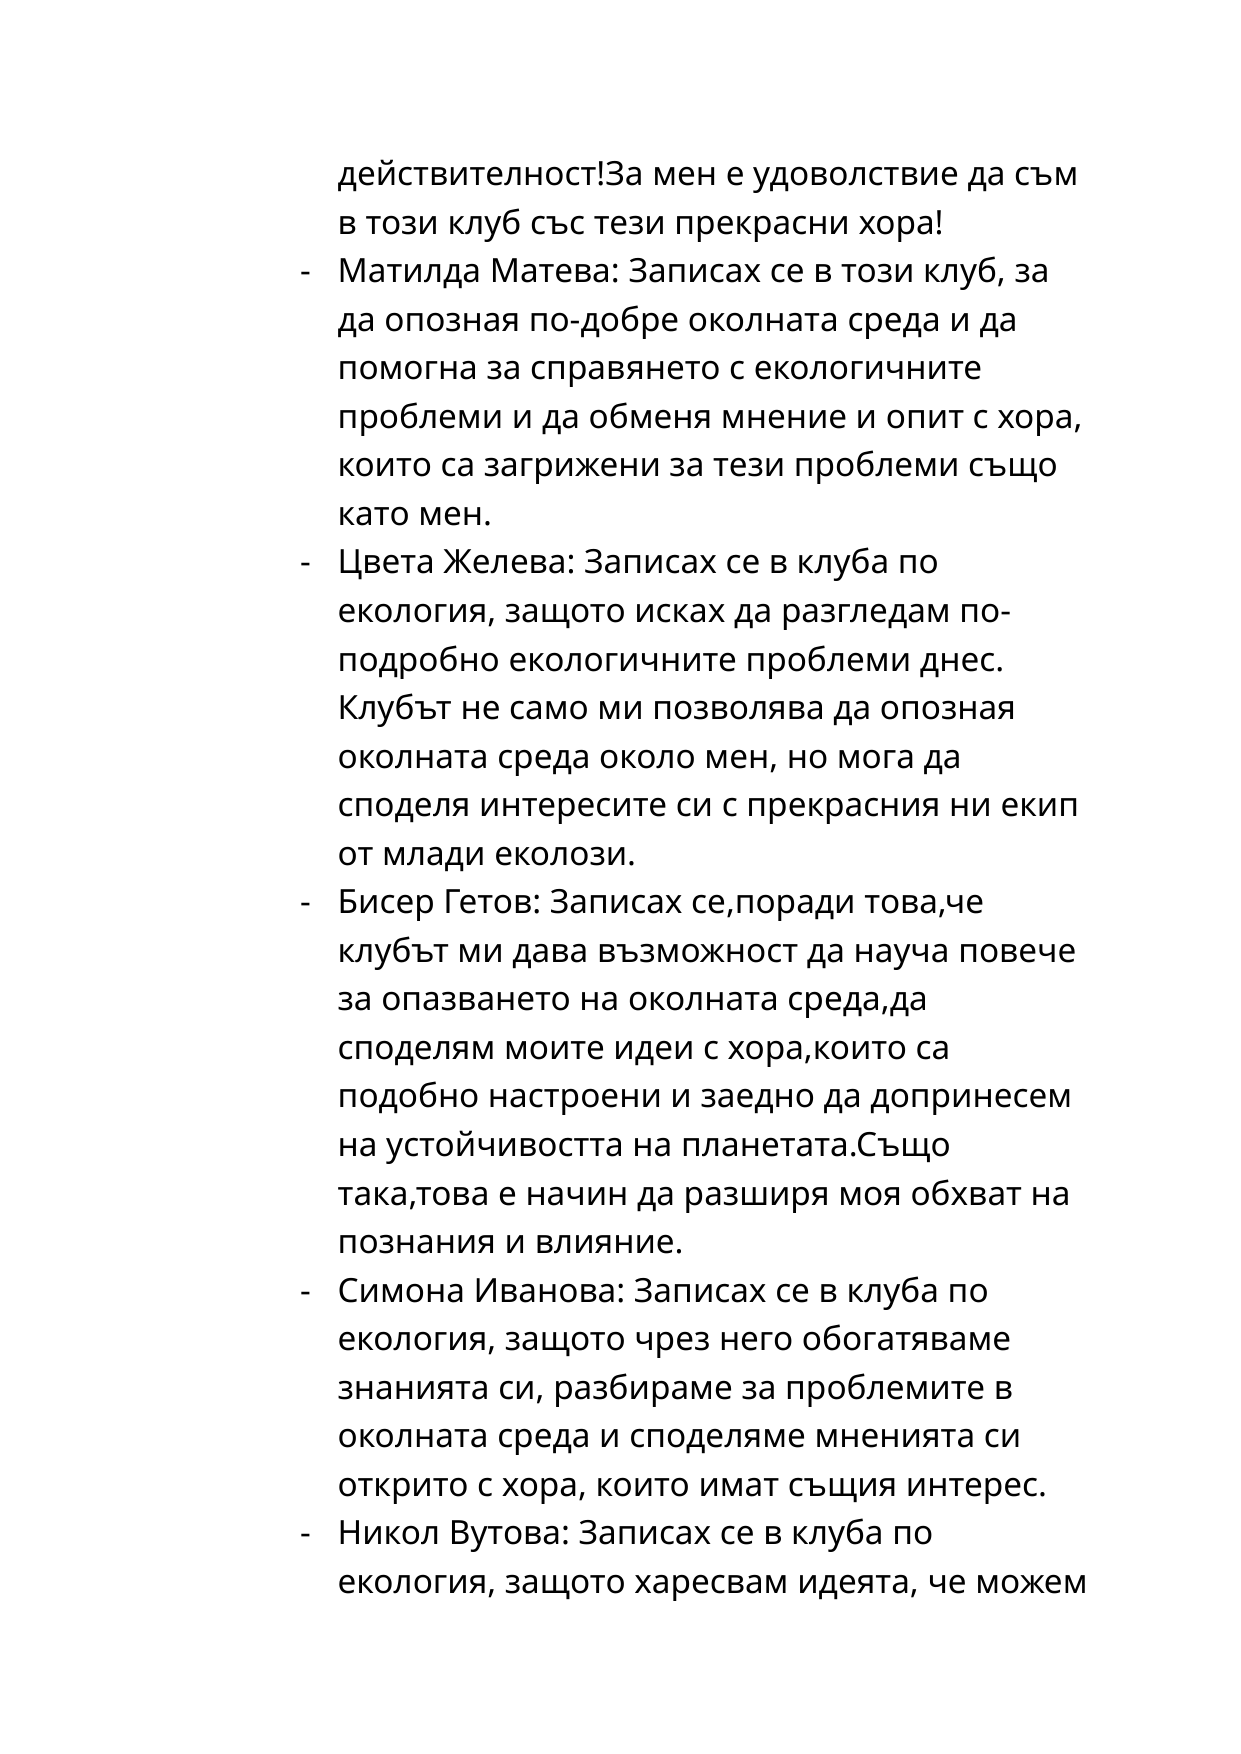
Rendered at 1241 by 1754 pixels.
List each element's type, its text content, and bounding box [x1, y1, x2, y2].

list Симона Иванова: Записах се в клуба по екология, защото чрез него обогатяваме знанията си, разбираме за проблемите в околната среда и споделяме мненията си открито с хора, които имат същия интерес. [300, 1266, 1090, 1506]
list Бисер Гетов: Записах се,поради това,че клубът ми дава възможност да науча повече за опазването на околната среда,да споделям моите идеи с хора,които са подобно настроени и заедно да допринесем на устойчивостта на планетата.Също така,това е начин да разширя моя обхват на познания и влияние. [300, 878, 1090, 1263]
list Цвета Желева: Записах се в клуба по екология, защото исках да разгледам по-подробно екологичните проблеми днес. Клубът не само ми позволява да опозная околната среда около мен, но мога да споделя интересите си с прекрасния ни екип от млади еколози. [300, 538, 1090, 875]
list Матилда Матева: Записах се в този клуб, за да опозная по-добре околната среда и да помогна за справянето с екологичните проблеми и да обменя мнение и опит с хора, които са загрижени за тези проблеми също като мен. [300, 247, 1090, 535]
list действителност!За мен е удоволствие да съм в този клуб със тези прекрасни хора! [300, 150, 1090, 244]
list Никол Вутова: Записах се в клуба по екология, защото харесвам идеята, че можем [300, 1509, 1090, 1603]
